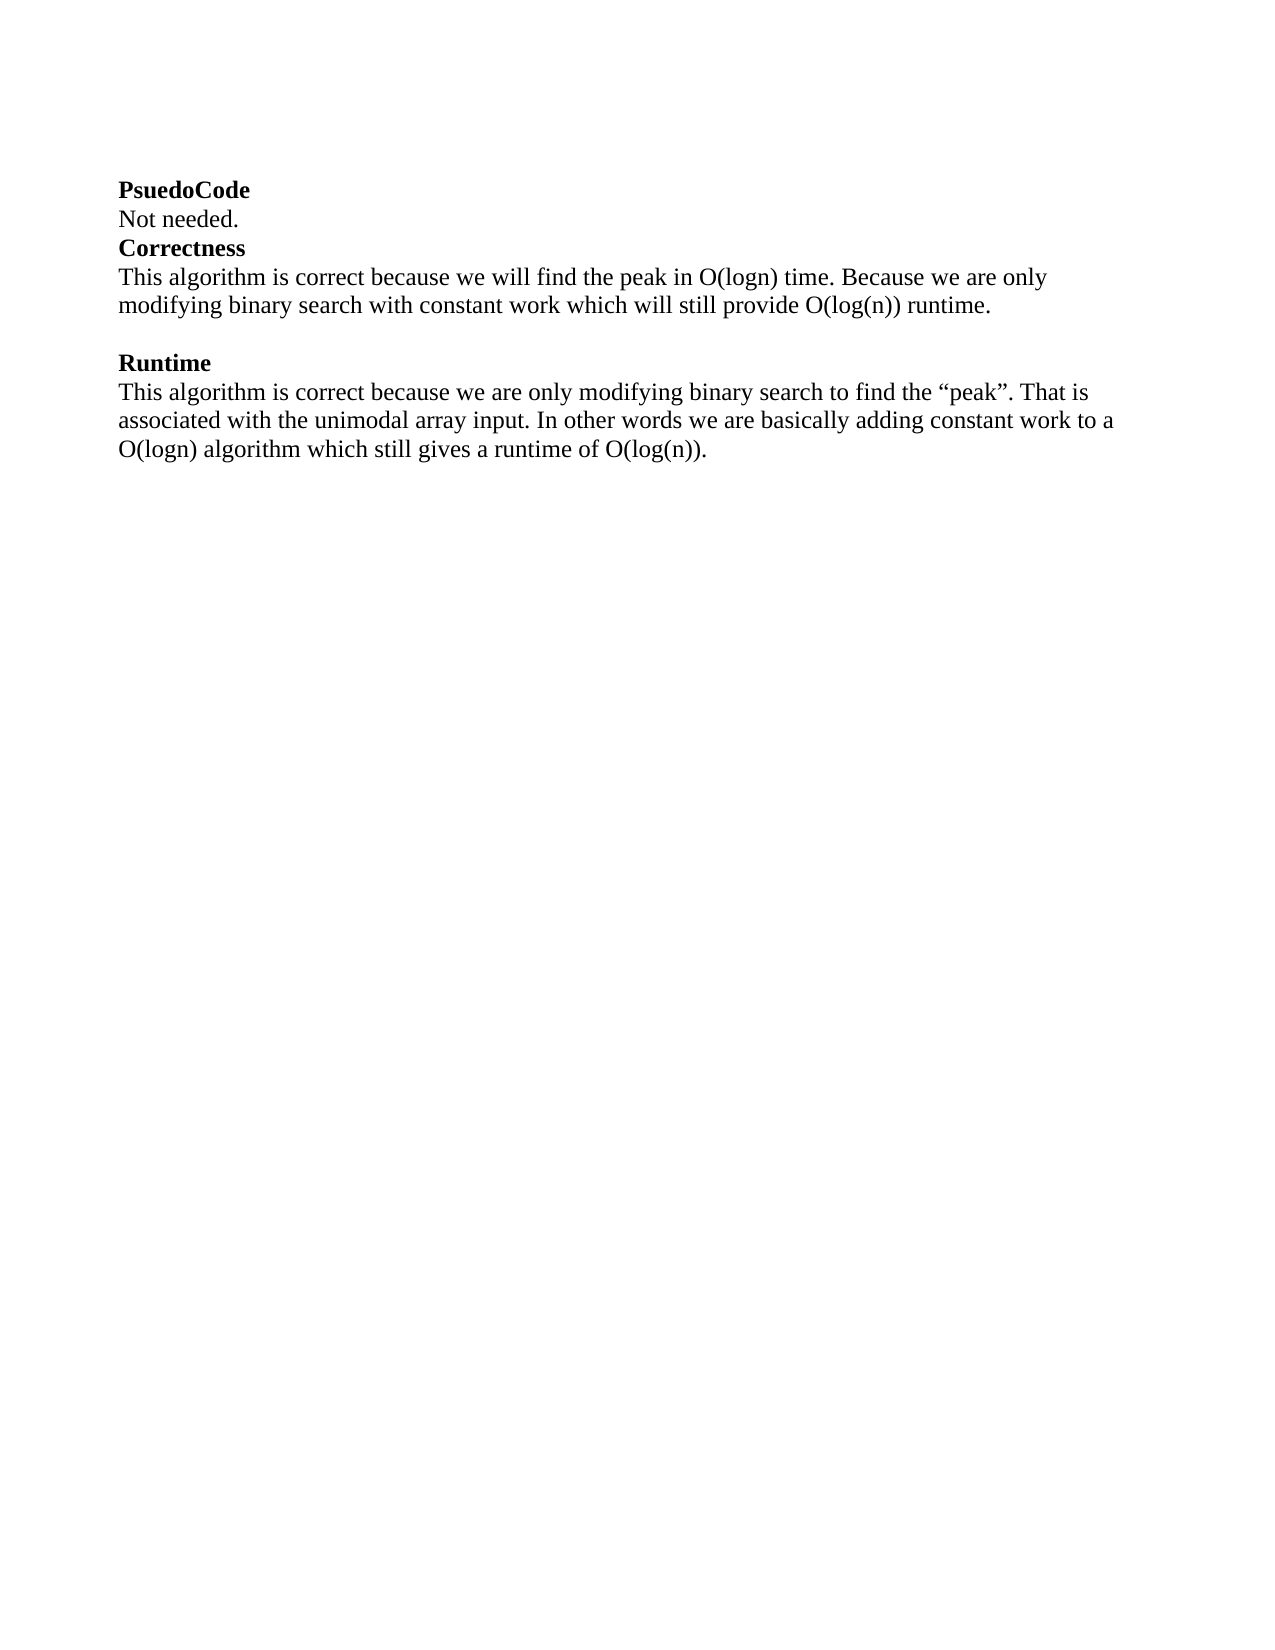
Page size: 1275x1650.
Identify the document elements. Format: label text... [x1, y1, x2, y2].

text Not needed. [118, 204, 1157, 233]
text PsuedoCode [118, 176, 1157, 204]
text Correctness [118, 233, 1157, 262]
text Runtime [118, 348, 1157, 377]
text This algorithm is correct because we will find the peak in O(logn) time. Because we are only modifying binary search with constant work which will still provide O(log(n)) runtime. [118, 262, 1157, 319]
text This algorithm is correct because we are only modifying binary search to find the “peak”. That is associated with the unimodal array input. In other words we are basically adding constant work to a O(logn) algorithm which still gives a runtime of O(log(n)). [118, 377, 1157, 463]
